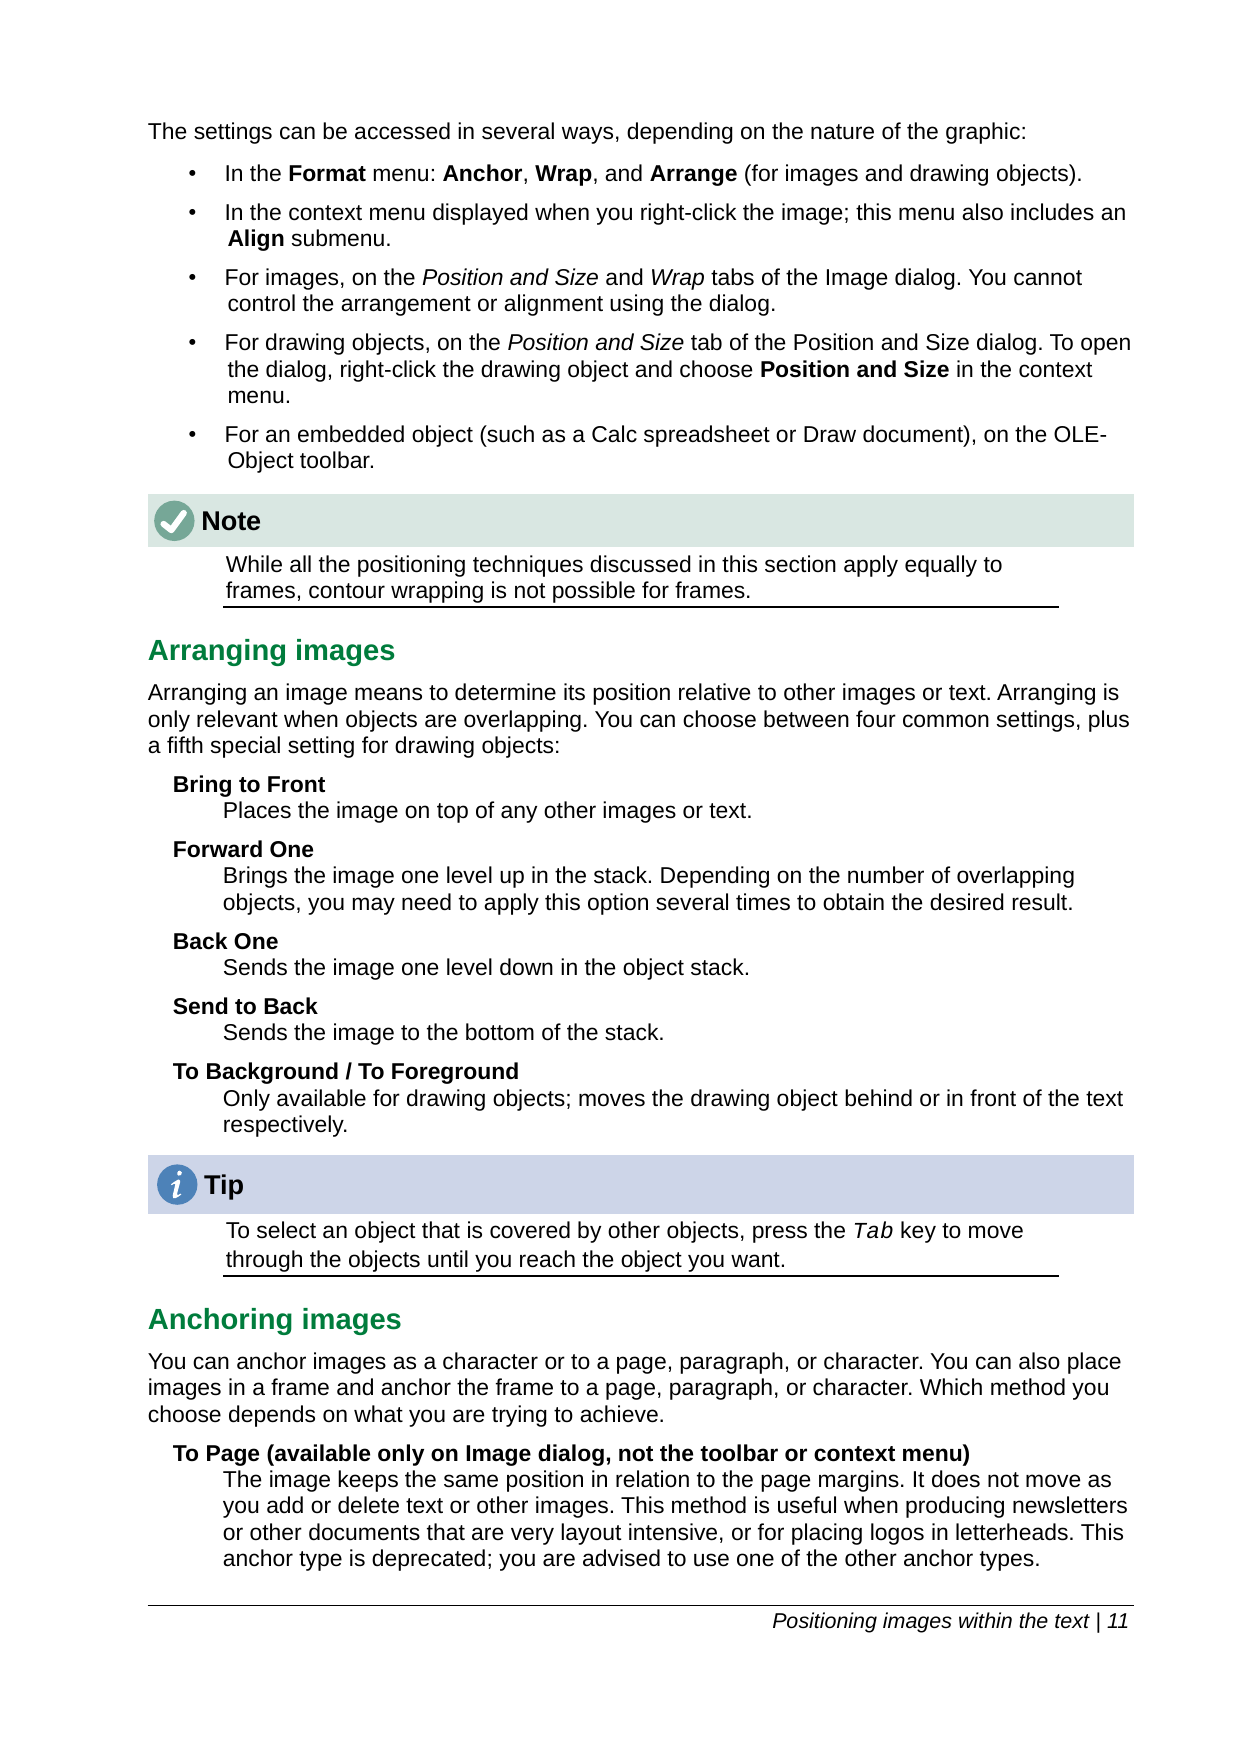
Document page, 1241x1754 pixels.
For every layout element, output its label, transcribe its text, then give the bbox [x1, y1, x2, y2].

text Places the image on top of any other images or text. [223, 797, 1134, 824]
subtitle Note [148, 494, 1134, 547]
text Forward One [173, 836, 1134, 862]
text To select an object that is covered by other objects, press the Tab key to move through the objects until you reach the object you want. [223, 1214, 1059, 1275]
text Sends the image one level down in the object stack. [223, 954, 1134, 980]
text Sends the image to the bottom of the stack. [223, 1019, 1134, 1046]
subtitle Arranging images [148, 633, 1134, 667]
list For images, on the Position and Size and Wrap tabs of the Image dialog. You cannot control the arrangement or alignment using the dialog. [185, 261, 1134, 317]
list Arranging an image means to determine its position relative to other images or text. Arranging is only relevant when objects are overlapping. You can choose between four common settings, plus a fifth special setting for drawing objects: [148, 679, 1134, 758]
list In the context menu displayed when you right-click the image; this menu also includes an Align submenu. [185, 196, 1134, 251]
text Brings the image one level up in the stack. Depending on the number of overlapping objects, you may need to apply this option several times to obtain the desired result. [223, 862, 1134, 915]
text To Background / To Foreground [173, 1058, 1134, 1084]
list For drawing objects, on the Position and Size tab of the Position and Size dialog. To open the dialog, right-click the drawing object and choose Position and Size in the context menu. [185, 326, 1134, 408]
text The image keeps the same position in relation to the page margins. It does not move as you add or delete text or other images. This method is useful when producing newsletters or other documents that are very layout intensive, or for placing logos in letterheads. This anchor type is deprecated; you are advised to use one of the other anchor types. [223, 1466, 1134, 1571]
text You can anchor images as a character or to a page, paragraph, or character. You can also place images in a frame and anchor the frame to a page, paragraph, or character. Which method you choose depends on what you are trying to achieve. [148, 1348, 1134, 1427]
text Only available for drawing objects; moves the drawing object behind or in front of the text respectively. [223, 1084, 1134, 1137]
subtitle Tip [148, 1155, 1134, 1214]
text Bring to Front [173, 771, 1134, 797]
text Send to Back [173, 993, 1134, 1019]
list The settings can be accessed in several ways, depending on the nature of the graphic: [148, 118, 1134, 144]
list For an embedded object (such as a Calc spreadsheet or Draw document), on the OLE-Object toolbar. [185, 418, 1134, 476]
text While all the positioning techniques discussed in this section apply equally to frames, contour wrapping is not possible for frames. [223, 547, 1059, 606]
text Back One [173, 928, 1134, 954]
subtitle Anchoring images [148, 1302, 1134, 1336]
text To Page (available only on Image dialog, not the toolbar or context menu) [173, 1439, 1134, 1466]
list In the Format menu: Anchor, Wrap, and Arrange (for images and drawing objects). [185, 157, 1134, 186]
